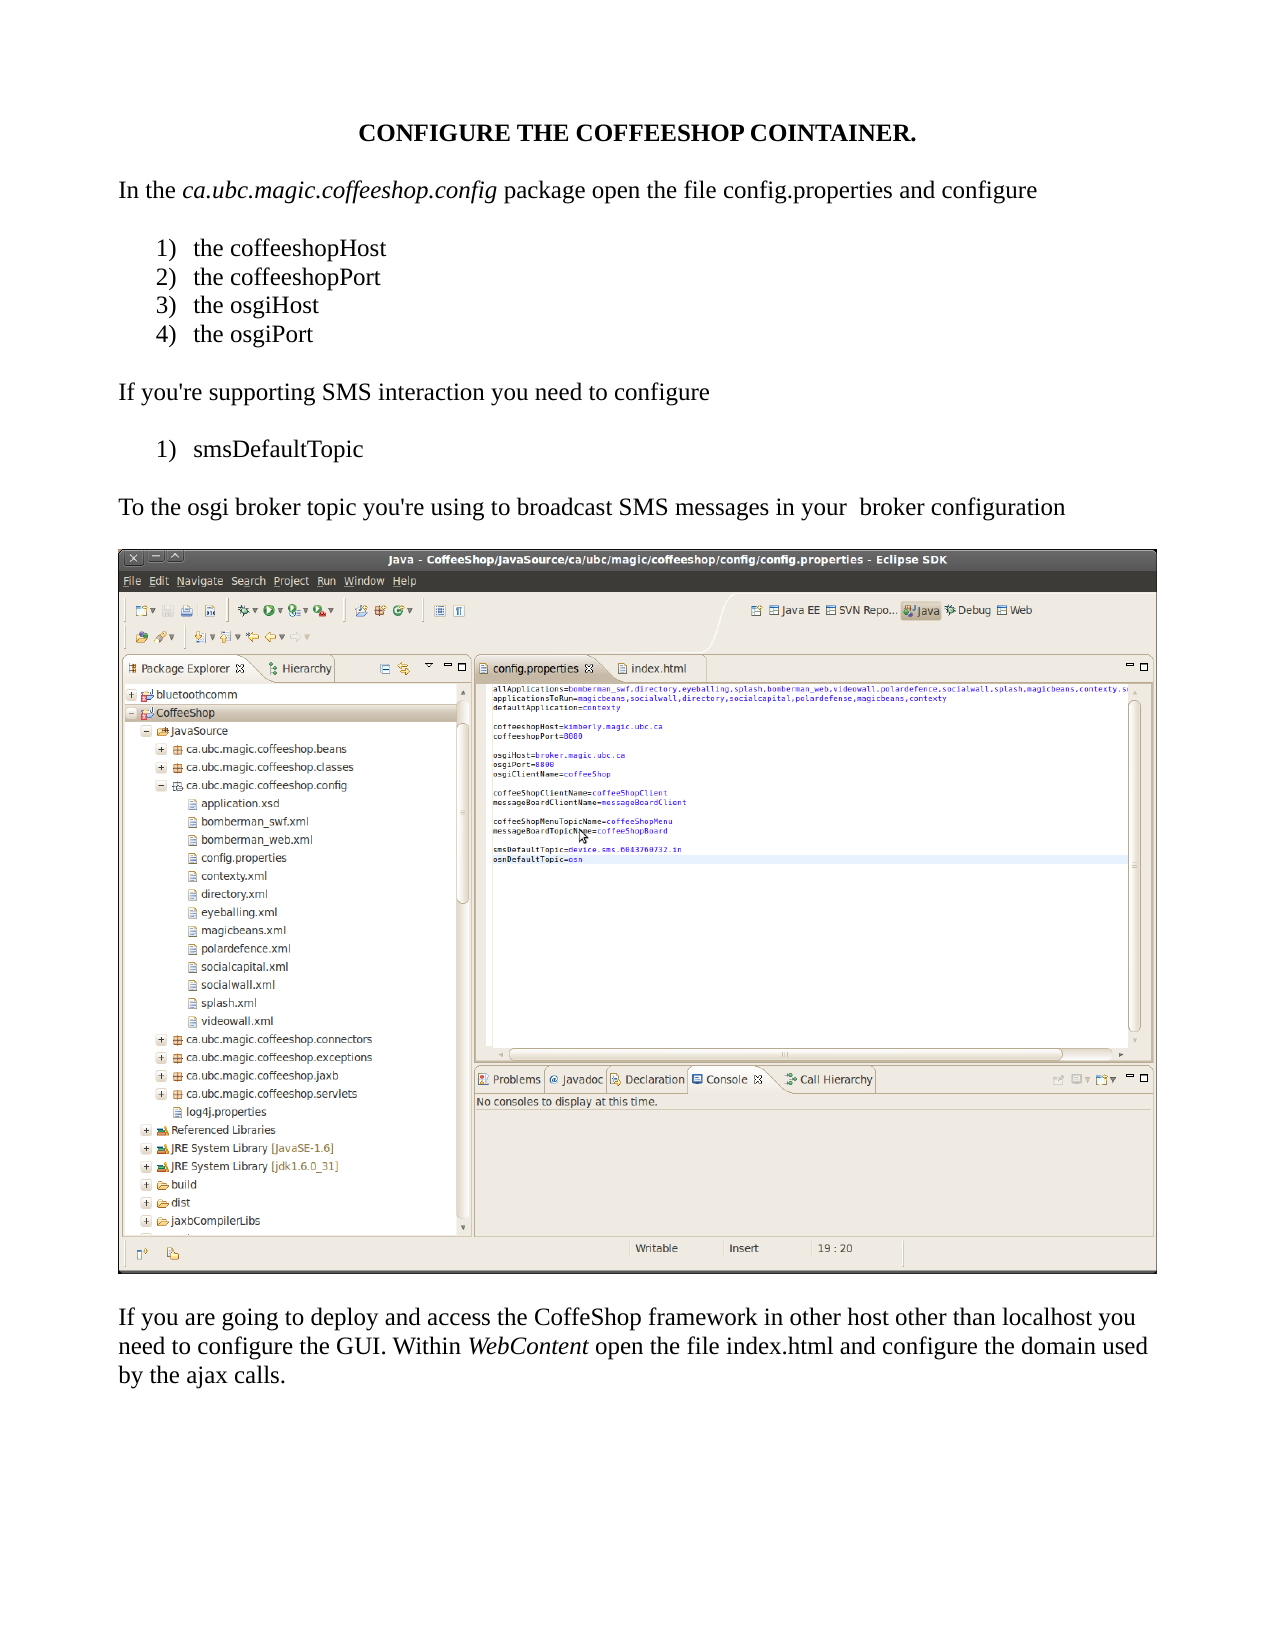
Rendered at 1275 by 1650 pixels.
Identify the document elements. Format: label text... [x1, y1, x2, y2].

text In the ca.ubc.magic.coffeeshop.config package open the file config.properties and configure [118, 176, 1157, 204]
list the coffeeshopPort [156, 262, 1157, 291]
text CONFIGURE THE COFFEESHOP COINTAINER. [118, 118, 1157, 147]
list the osgiHost [156, 291, 1157, 319]
picture [118, 549, 1157, 1274]
text If you're supporting SMS interaction you need to configure [118, 377, 1157, 406]
list the coffeeshopHost [156, 233, 1157, 262]
text If you are going to deploy and access the CoffeShop framework in other host other than localhost you need to configure the GUI. Within WebContent open the file index.html and configure the domain used by the ajax calls. [118, 1302, 1157, 1389]
list smsDefaultTopic [156, 434, 1157, 463]
list the osgiPort [156, 319, 1157, 348]
text To the osgi broker topic you're using to broadcast SMS messages in your broker configuration [118, 492, 1157, 521]
